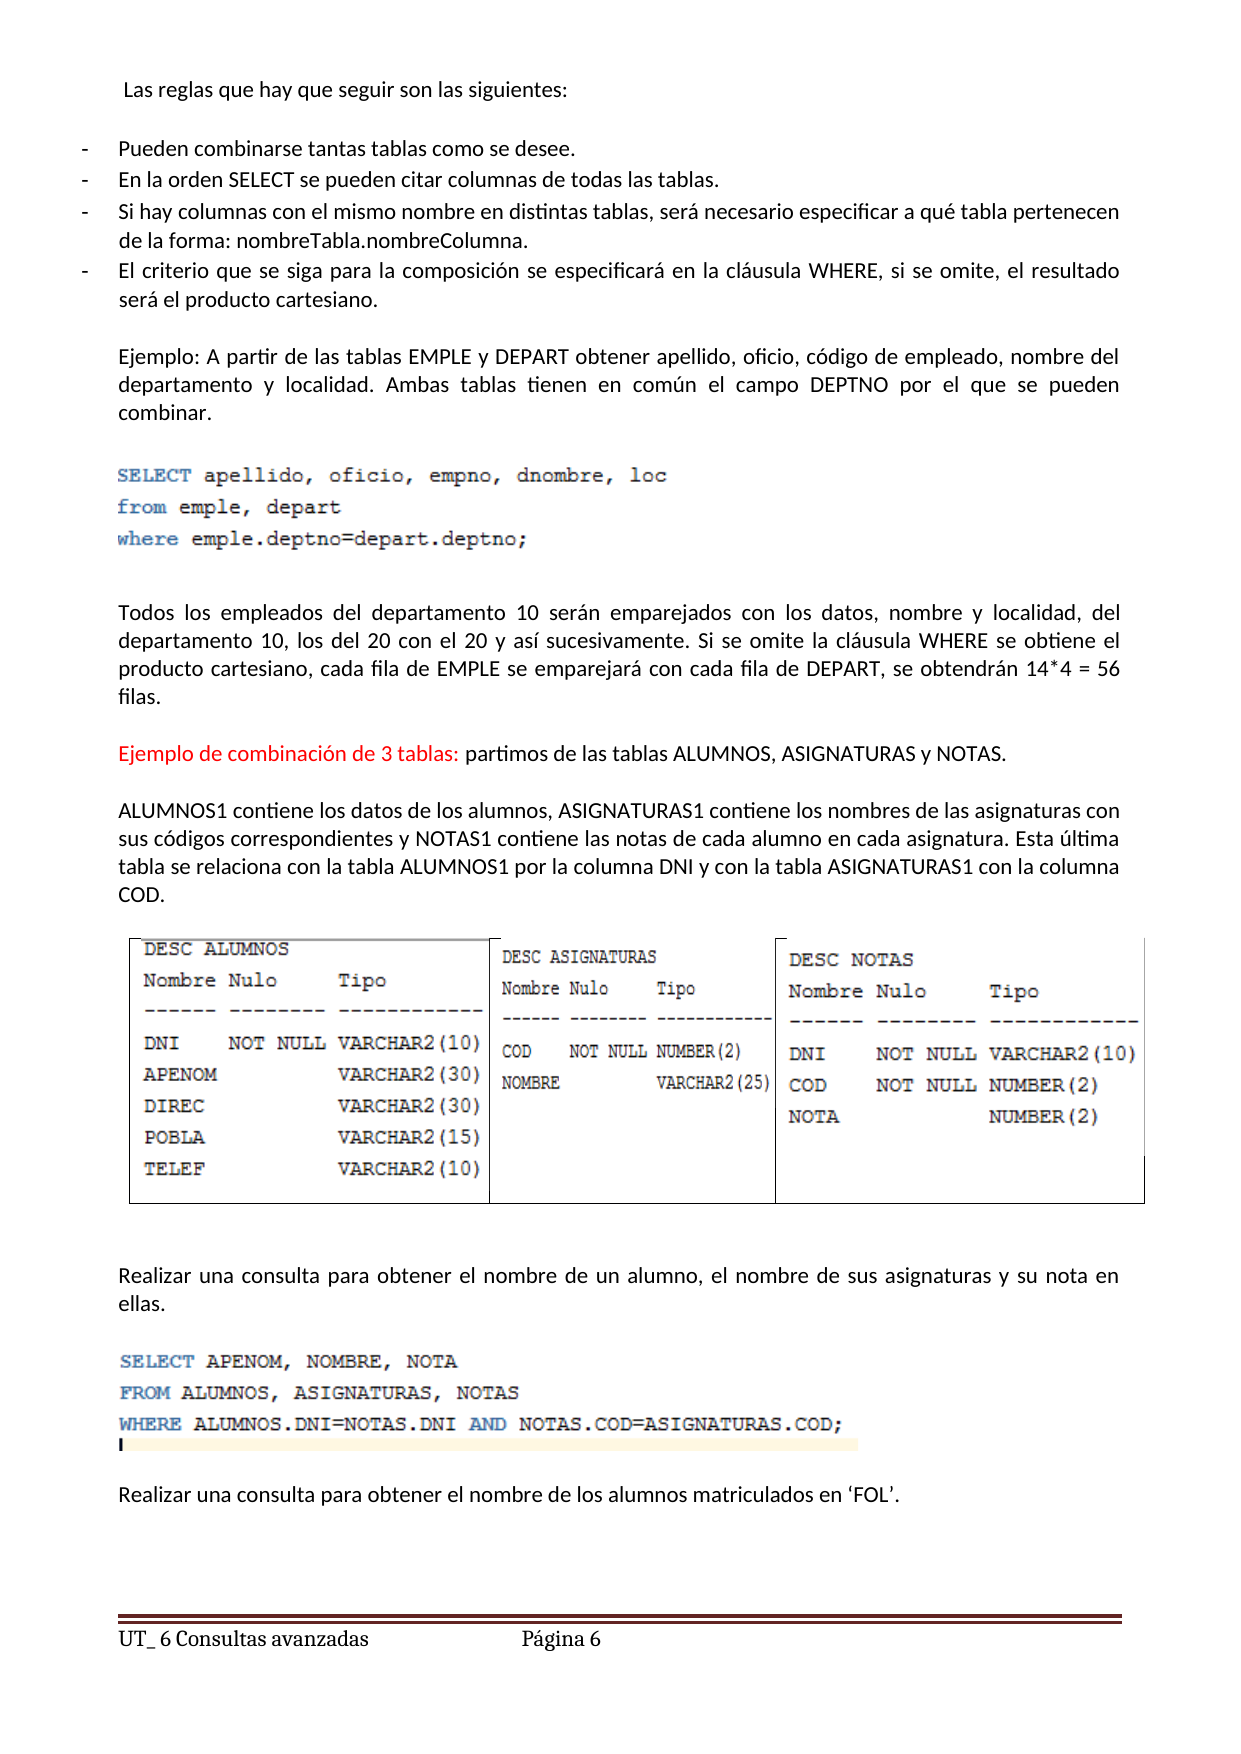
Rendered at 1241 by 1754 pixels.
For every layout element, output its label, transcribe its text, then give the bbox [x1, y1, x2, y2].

text Realizar una consulta para obtener el nombre de un alumno, el nombre de sus asignaturas y su nota en ellas. [118, 1261, 1122, 1317]
text Ejemplo: A partir de las tablas EMPLE y DEPART obtener apellido, oficio, código de empleado, nombre del departamento y localidad. Ambas tablas tienen en común el campo DEPTNO por el que se pueden combinar. [118, 342, 1122, 426]
list Pueden combinarse tantas tablas como se desee. [81, 132, 1122, 163]
table_header [776, 939, 1144, 1203]
table_header [130, 939, 489, 1203]
text Realizar una consulta para obtener el nombre de los alumnos matriculados en ‘FOL’. [118, 1480, 1122, 1508]
text Ejemplo de combinación de 3 tablas: partimos de las tablas ALUMNOS, ASIGNATURAS y NOTAS. [118, 739, 1122, 767]
table_header [490, 939, 775, 1203]
list Si hay columnas con el mismo nombre en distintas tablas, será necesario especificar a qué tabla pertenecen de la forma: nombreTabla.nombreColumna. [81, 195, 1122, 254]
text Las reglas que hay que seguir son las siguientes: [118, 75, 1122, 103]
text Todos los empleados del departamento 10 serán emparejados con los datos, nombre y localidad, del departamento 10, los del 20 con el 20 y así sucesivamente. Si se omite la cláusula WHERE se obtiene el producto cartesiano, cada fila de EMPLE se emparejará con cada fila de DEPART, se obtendrán 14*4 = 56 filas. [118, 598, 1122, 710]
text ALUMNOS1 contiene los datos de los alumnos, ASIGNATURAS1 contiene los nombres de las asignaturas con sus códigos correspondientes y NOTAS1 contiene las notas de cada alumno en cada asignatura. Esta última tabla se relaciona con la tabla ALUMNOS1 por la columna DNI y con la tabla ASIGNATURAS1 con la columna COD. [118, 796, 1122, 908]
list En la orden SELECT se pueden citar columnas de todas las tablas. [81, 163, 1122, 195]
list El criterio que se siga para la composición se especificará en la cláusula WHERE, si se omite, el resultado será el producto cartesiano. [81, 254, 1122, 313]
